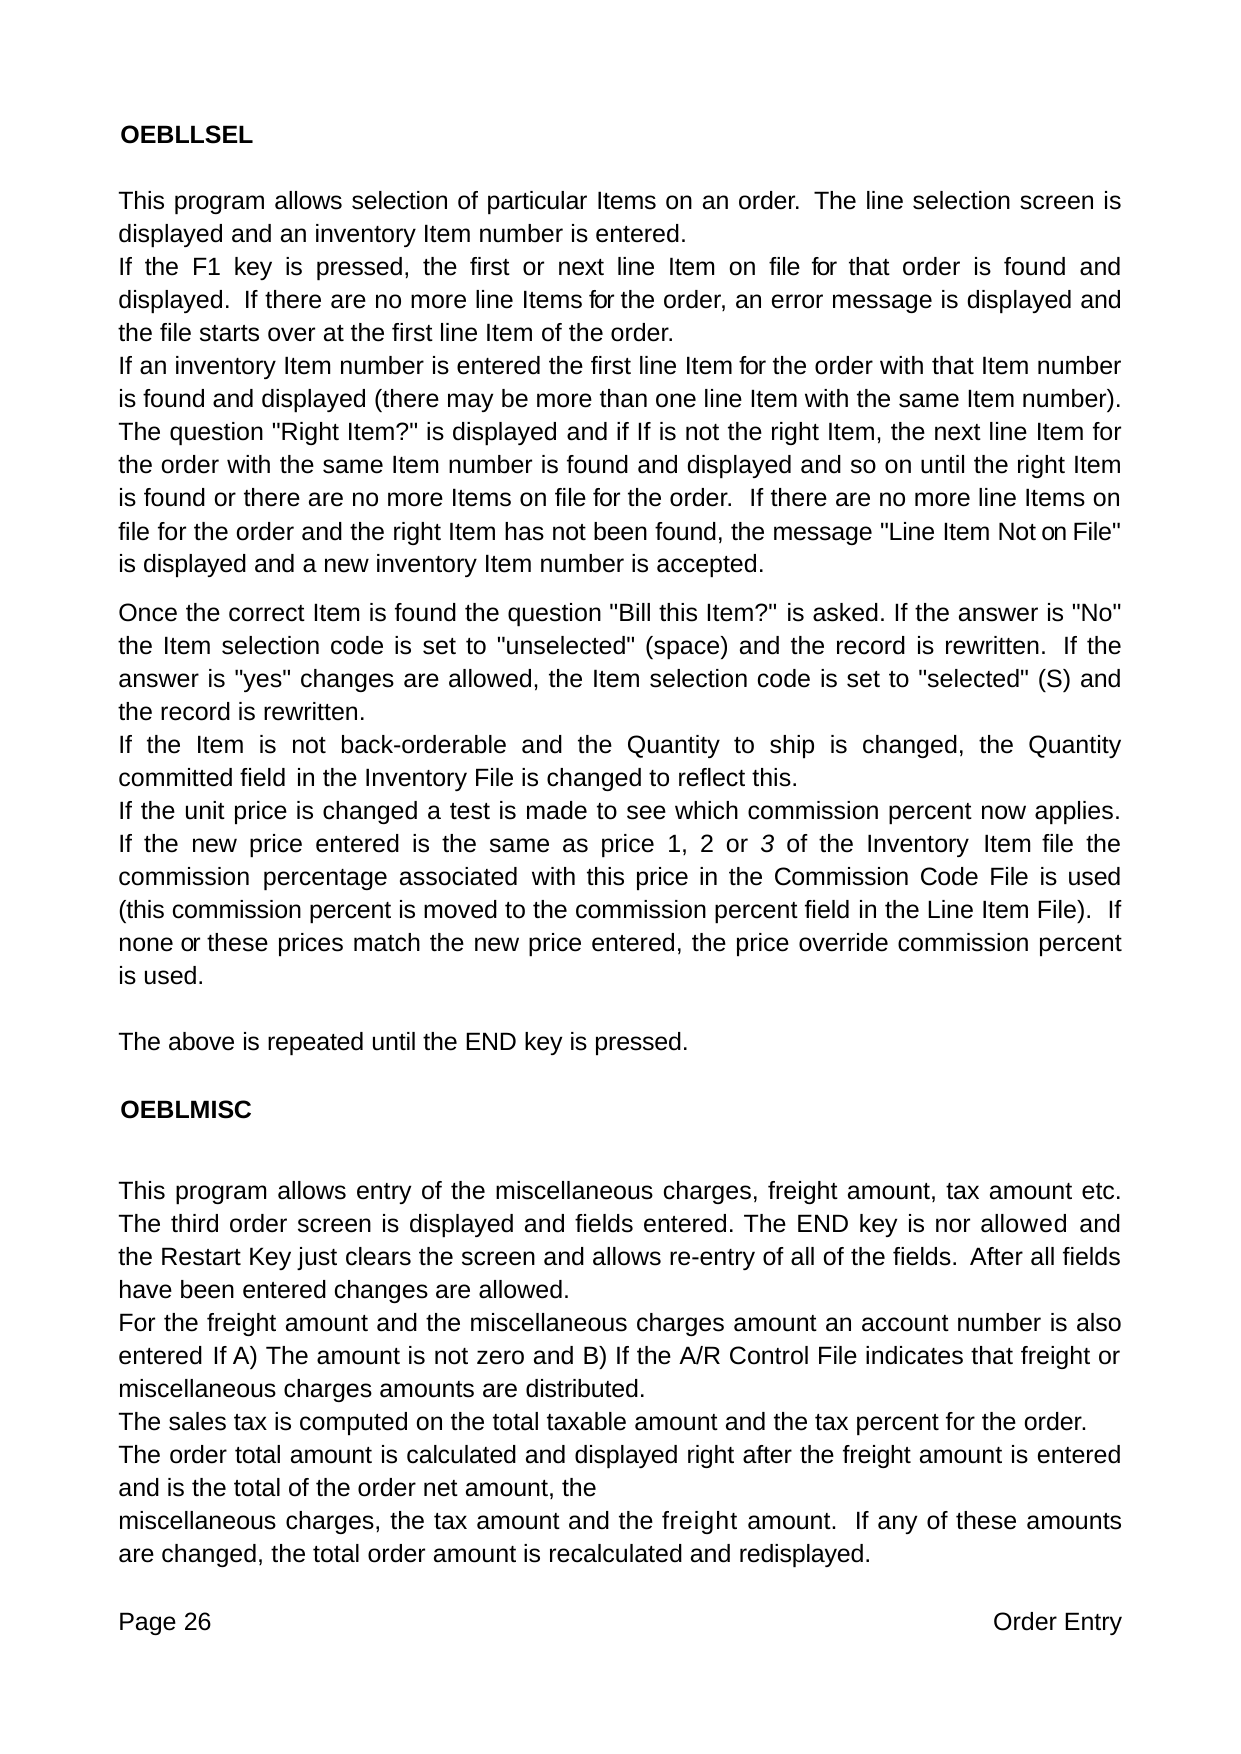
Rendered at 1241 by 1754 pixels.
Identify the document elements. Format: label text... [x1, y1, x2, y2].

text If the unit price is changed a test is made to see which commission percent now applies. If the new price entered is the same as price 1, 2 or 3 of the Inventory Item file the commission percentage associated with this price in the Commission Code File is used (this commission percent is moved to the commission percent field in the Line Item File). If none or these prices match the new price entered, the price override commission percent is used. [118, 796, 1122, 990]
text If the Item is not back-orderable and the Quantity to ship is changed, the Quantity committed field in the Inventory File is changed to reflect this. [118, 730, 1122, 792]
text The order total amount is calculated and displayed right after the freight amount is entered and is the total of the order net amount, the [118, 1440, 1122, 1502]
text If an inventory Item number is entered the first line Item for the order with that Item number is found and displayed (there may be more than one line Item with the same Item number). The question "Right Item?" is displayed and if If is not the right Item, the next line Item for the order with the same Item number is found and displayed and so on until the right Item is found or there are no more Items on file for the order. If there are no more line Items on file for the order and the right Item has not been found, the message "Line Item Not on File'' is displayed and a new inventory Item number is accepted. [118, 351, 1122, 578]
text miscellaneous charges, the tax amount and the freight amount. If any of these amounts are changed, the total order amount is recalculated and redisplayed. [118, 1506, 1122, 1568]
subtitle OEBLMISC [120, 1095, 1122, 1124]
text The sales tax is computed on the total taxable amount and the tax percent for the order. [118, 1407, 1122, 1436]
text This program allows entry of the miscellaneous charges, freight amount, tax amount etc. The third order screen is displayed and fields entered. The END key is nor allowed and the Restart Key just clears the screen and allows re-entry of all of the fields. After all fields have been entered changes are allowed. [118, 1176, 1122, 1303]
text Once the correct Item is found the question "Bill this Item?" is asked. If the answer is "No" the Item selection code is set to "unselected" (space) and the record is rewritten. If the answer is "yes" changes are allowed, the Item selection code is set to "selected" (S) and the record is rewritten. [118, 582, 1122, 726]
text The above is repeated until the END key is pressed. [118, 1027, 1122, 1056]
subtitle OEBLLSEL [120, 120, 1122, 149]
text For the freight amount and the miscellaneous charges amount an account number is also entered If A) The amount is not zero and B) If the A/R Control File indicates that freight or miscellaneous charges amounts are distributed. [118, 1308, 1122, 1403]
text If the F1 key is pressed, the first or next line Item on file for that order is found and displayed. If there are no more line Items for the order, an error message is displayed and the file starts over at the first line Item of the order. [118, 252, 1122, 347]
text This program allows selection of particular Items on an order. The line selection screen is displayed and an inventory Item number is entered. [118, 186, 1122, 248]
